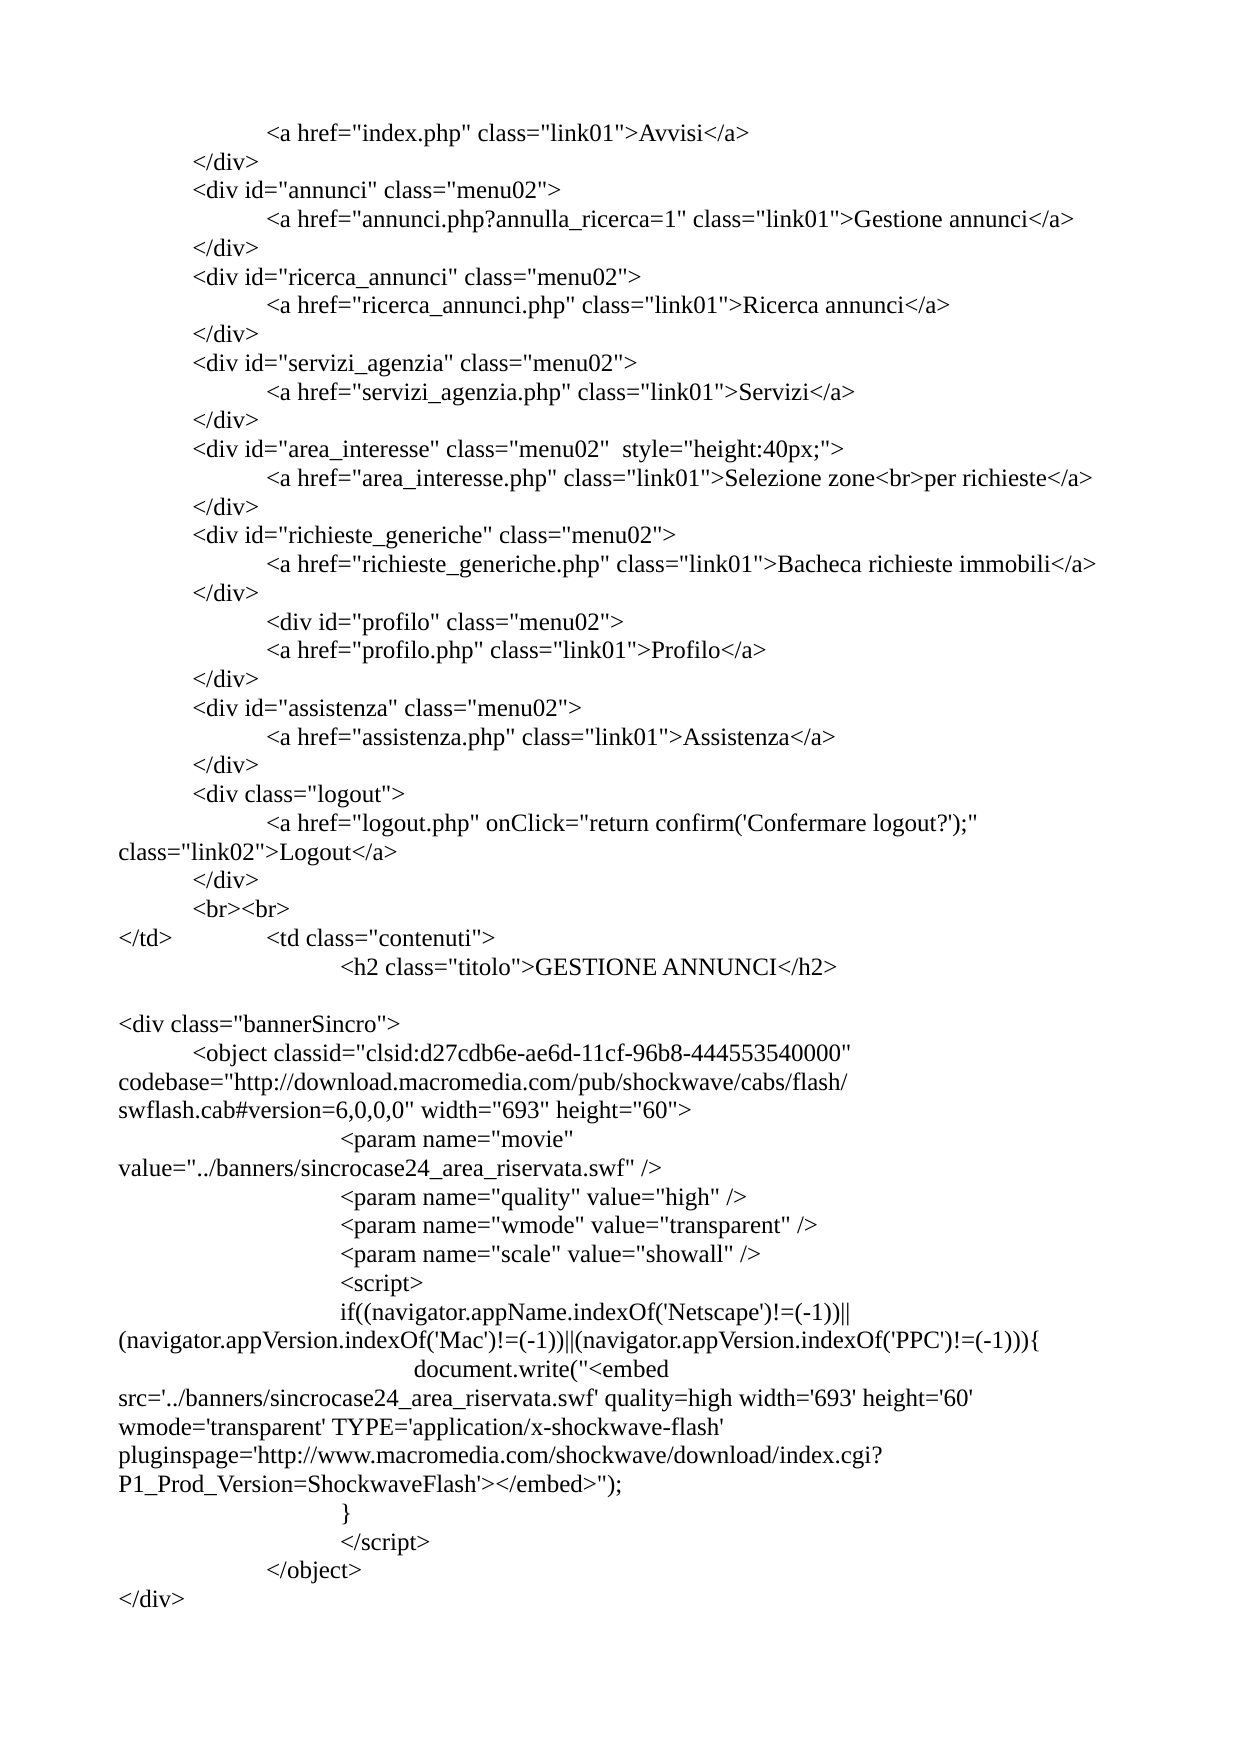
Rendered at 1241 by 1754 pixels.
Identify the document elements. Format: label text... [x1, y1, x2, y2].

text <a href="index.php" class="link01">Avvisi</a> </div> <div id="annunci" class="menu02"> <a href="annunci.php?annulla_ricerca=1" class="link01">Gestione annunci</a> </div> <div id="ricerca_annunci" class="menu02"> <a href="ricerca_annunci.php" class="link01">Ricerca annunci</a> </div> <div id="servizi_agenzia" class="menu02"> <a href="servizi_agenzia.php" class="link01">Servizi</a> </div> <div id="area_interesse" class="menu02" style="height:40px;"> <a href="area_interesse.php" class="link01">Selezione zone<br>per richieste</a> </div> <div id="richieste_generiche" class="menu02"> <a href="richieste_generiche.php" class="link01">Bacheca richieste immobili</a> </div> <div id="profilo" class="menu02"> <a href="profilo.php" class="link01">Profilo</a> </div> <div id="assistenza" class="menu02"> <a href="assistenza.php" class="link01">Assistenza</a> </div> <div class="logout"> <a href="logout.php" onClick="return confirm('Confermare logout?');" class="link02">Logout</a> </div> <br><br> </td> <td class="contenuti"> <h2 class="titolo">GESTIONE ANNUNCI</h2> <div class="bannerSincro"> <object classid="clsid:d27cdb6e-ae6d-11cf-96b8-444553540000" codebase="http://download.macromedia.com/pub/shockwave/cabs/flash/swflash.cab#version=6,0,0,0" width="693" height="60"> <param name="movie" value="../banners/sincrocase24_area_riservata.swf" /> <param name="quality" value="high" /> <param name="wmode" value="transparent" /> <param name="scale" value="showall" /> <script> if((navigator.appName.indexOf('Netscape')!=(-1))||(navigator.appVersion.indexOf('Mac')!=(-1))||(navigator.appVersion.indexOf('PPC')!=(-1))){ document.write("<embed src='../banners/sincrocase24_area_riservata.swf' quality=high width='693' height='60' wmode='transparent' TYPE='application/x-shockwave-flash' pluginspage='http://www.macromedia.com/shockwave/download/index.cgi?P1_Prod_Version=ShockwaveFlash'></embed>"); } </script> </object> </div> [118, 118, 1122, 1613]
